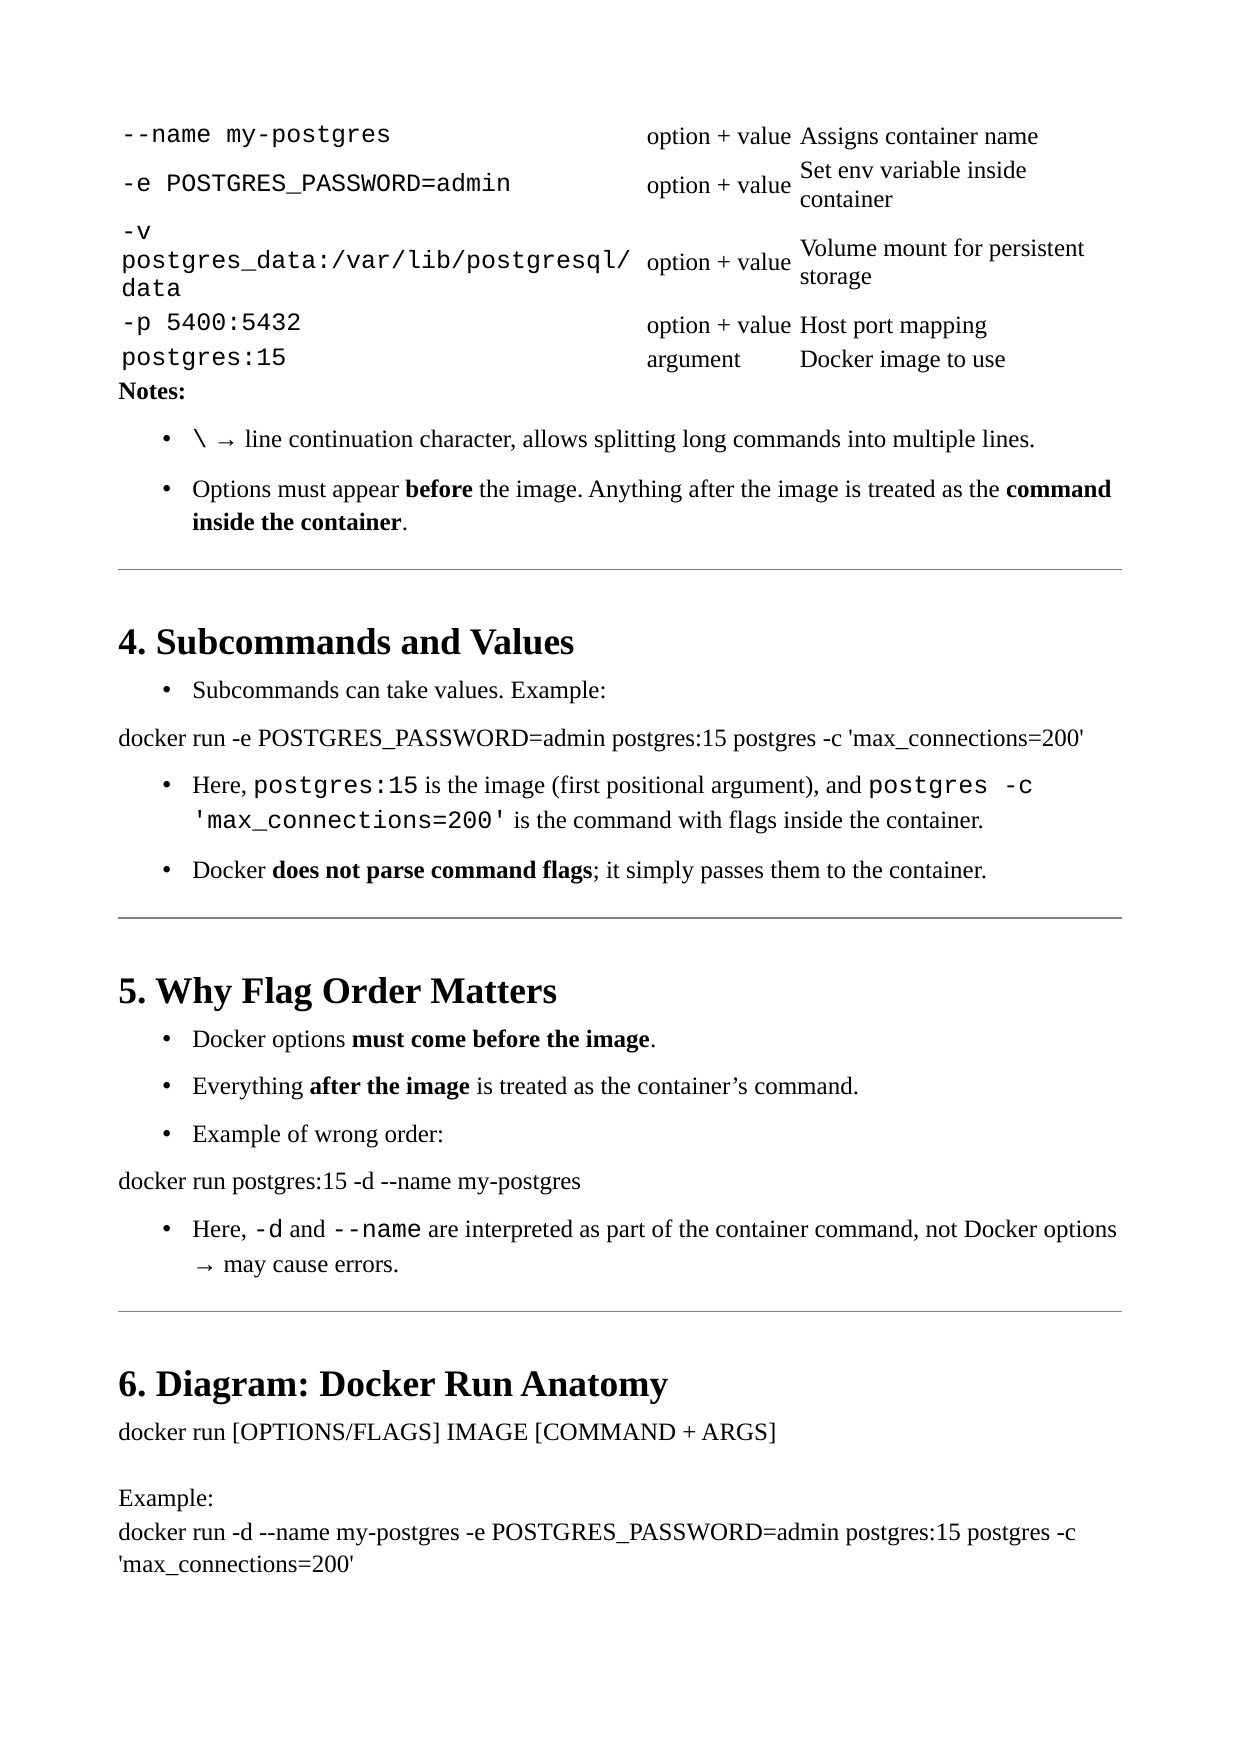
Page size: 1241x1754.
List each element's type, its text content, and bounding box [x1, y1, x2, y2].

list Docker options must come before the image. [162, 1024, 1122, 1052]
table_cell -p 5400:5432 [118, 307, 644, 341]
text docker run -d --name my-postgres -e POSTGRES_PASSWORD=admin postgres:15 postgres -c 'max_connections=200' [118, 1517, 1122, 1578]
list Options must appear before the image. Anything after the image is treated as the command inside the container. [162, 474, 1122, 535]
list Here, postgres:15 is the image (first positional argument), and postgres -c 'max_connections=200' is the command with flags inside the container. [162, 770, 1122, 836]
table_cell argument [644, 341, 797, 376]
table_cell postgres:15 [118, 341, 644, 376]
text docker run [OPTIONS/FLAGS] IMAGE [COMMAND + ARGS] [118, 1417, 1122, 1446]
table_cell --name my-postgres [118, 118, 644, 153]
list Everything after the image is treated as the container’s command. [162, 1071, 1122, 1100]
list Here, -d and --name are interpreted as part of the container command, not Docker options → may cause errors. [162, 1214, 1122, 1278]
table_cell -v postgres_data:/var/lib/postgresql/data [118, 216, 644, 307]
table_cell Host port mapping [797, 307, 1122, 341]
table_cell Set env variable inside container [797, 153, 1122, 216]
text docker run postgres:15 -d --name my-postgres [118, 1166, 1122, 1195]
subtitle 5. Why Flag Order Matters [118, 968, 1122, 1011]
table_cell -e POSTGRES_PASSWORD=admin [118, 153, 644, 216]
text Notes: [118, 376, 1122, 405]
text Example: [118, 1483, 1122, 1512]
table_cell Assigns container name [797, 118, 1122, 153]
table_cell option + value [644, 153, 797, 216]
subtitle 4. Subcommands and Values [118, 619, 1122, 662]
list Example of wrong order: [162, 1119, 1122, 1148]
list \ → line continuation character, allows splitting long commands into multiple lines. [162, 424, 1122, 454]
list Subcommands can take values. Example: [162, 675, 1122, 704]
text docker run -e POSTGRES_PASSWORD=admin postgres:15 postgres -c 'max_connections=200' [118, 723, 1122, 751]
list Docker does not parse command flags; it simply passes them to the container. [162, 855, 1122, 884]
table_cell option + value [644, 118, 797, 153]
table_cell option + value [644, 216, 797, 307]
table_cell option + value [644, 307, 797, 341]
subtitle 6. Diagram: Docker Run Anatomy [118, 1362, 1122, 1405]
table_cell Volume mount for persistent storage [797, 216, 1122, 307]
table_cell Docker image to use [797, 341, 1122, 376]
